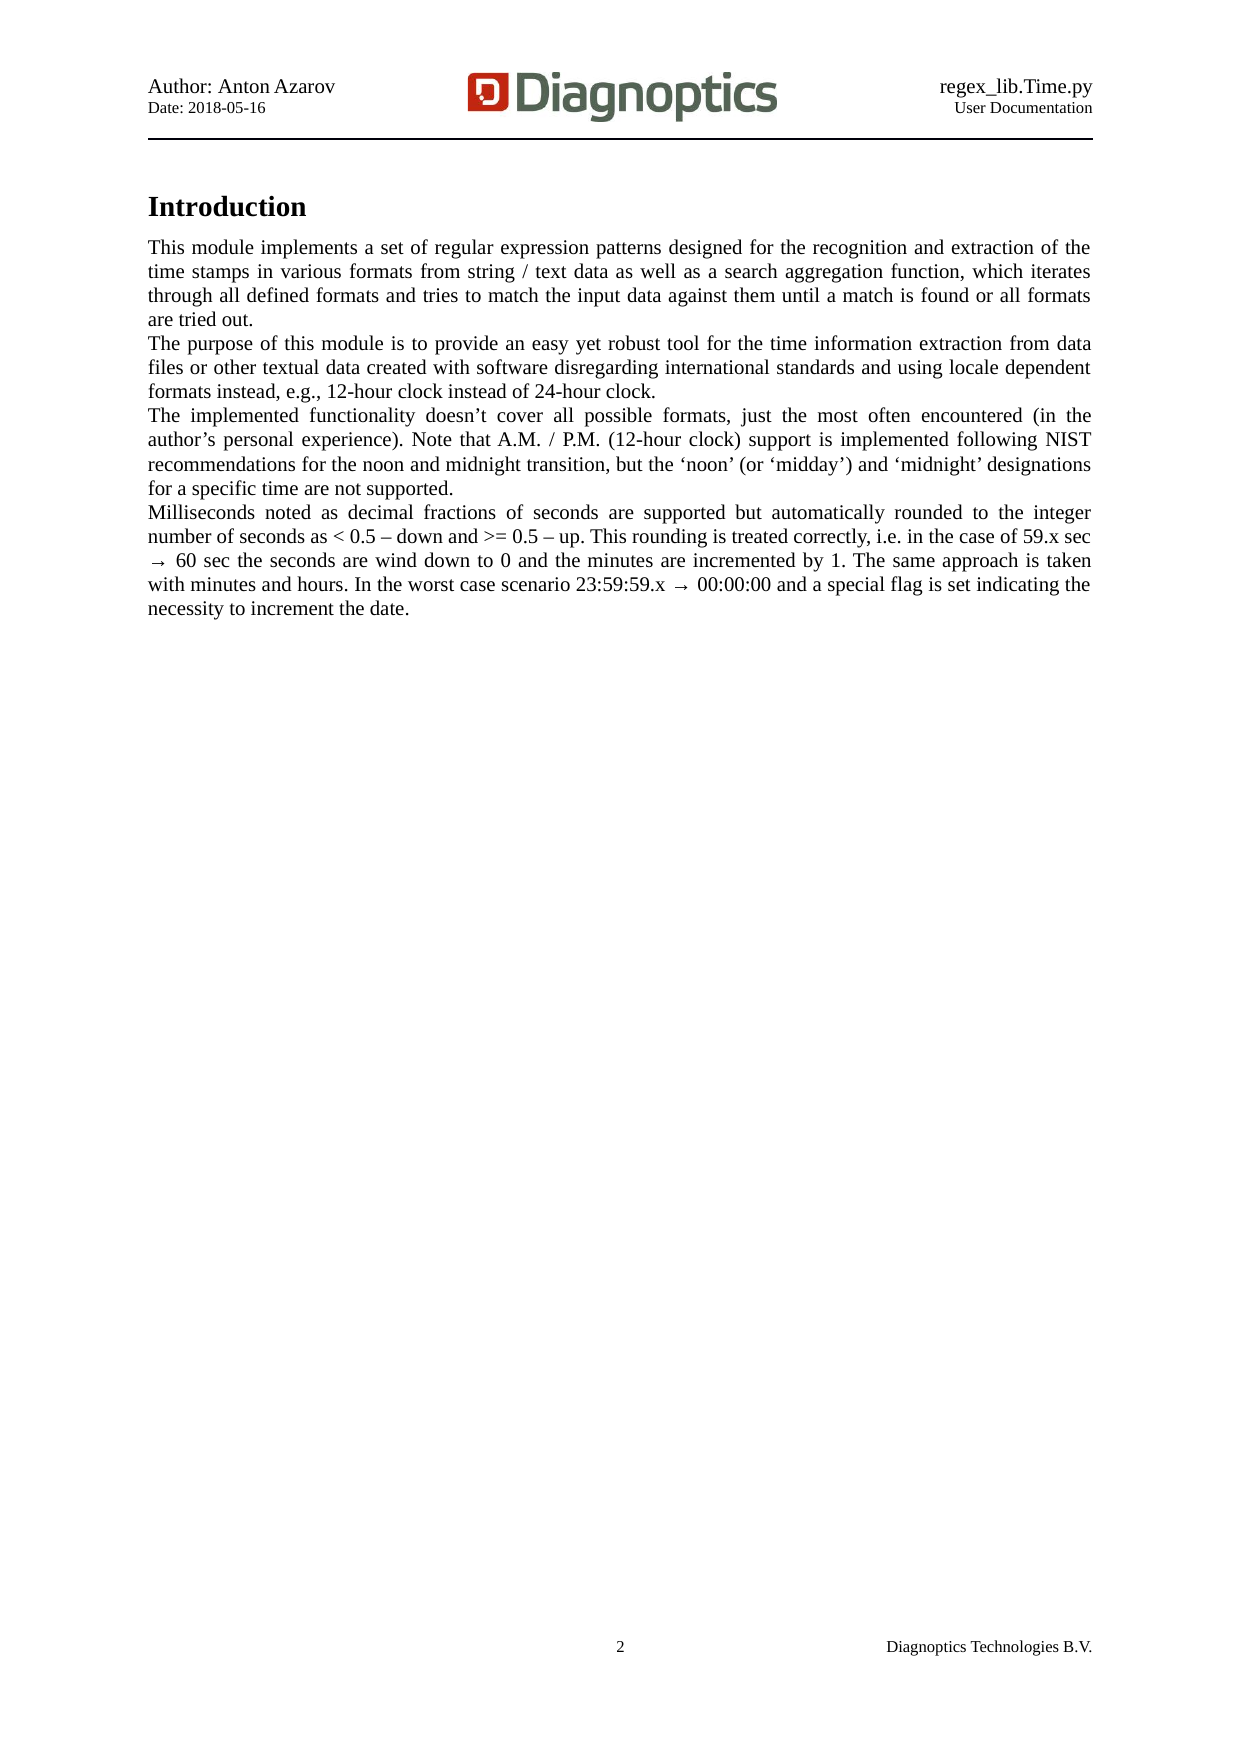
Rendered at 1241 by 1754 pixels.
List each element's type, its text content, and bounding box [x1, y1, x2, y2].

text The implemented functionality doesn’t cover all possible formats, just the most often encountered (in the author’s personal experience). Note that A.M. / P.M. (12-hour clock) support is implemented following NIST recommendations for the noon and midnight transition, but the ‘noon’ (or ‘midday’) and ‘midnight’ designations for a specific time are not supported. [148, 403, 1093, 499]
text Milliseconds noted as decimal fractions of seconds are supported but automatically rounded to the integer number of seconds as < 0.5 – down and >= 0.5 – up. This rounding is treated correctly, i.e. in the case of 59.x sec → 60 sec the seconds are wind down to 0 and the minutes are incremented by 1. The same approach is taken with minutes and hours. In the worst case scenario 23:59:59.x → 00:00:00 and a special flag is set indicating the necessity to increment the date. [148, 499, 1093, 620]
picture [467, 72, 777, 122]
text The purpose of this module is to provide an easy yet robust tool for the time information extraction from data files or other textual data created with software disregarding international standards and using locale dependent formats instead, e.g., 12-hour clock instead of 24-hour clock. [148, 331, 1093, 403]
text This module implements a set of regular expression patterns designed for the recognition and extraction of the time stamps in various formats from string / text data as well as a search aggregation function, which iterates through all defined formats and tries to match the input data against them until a match is found or all formats are tried out. [148, 235, 1093, 331]
subtitle Introduction [148, 189, 1093, 222]
